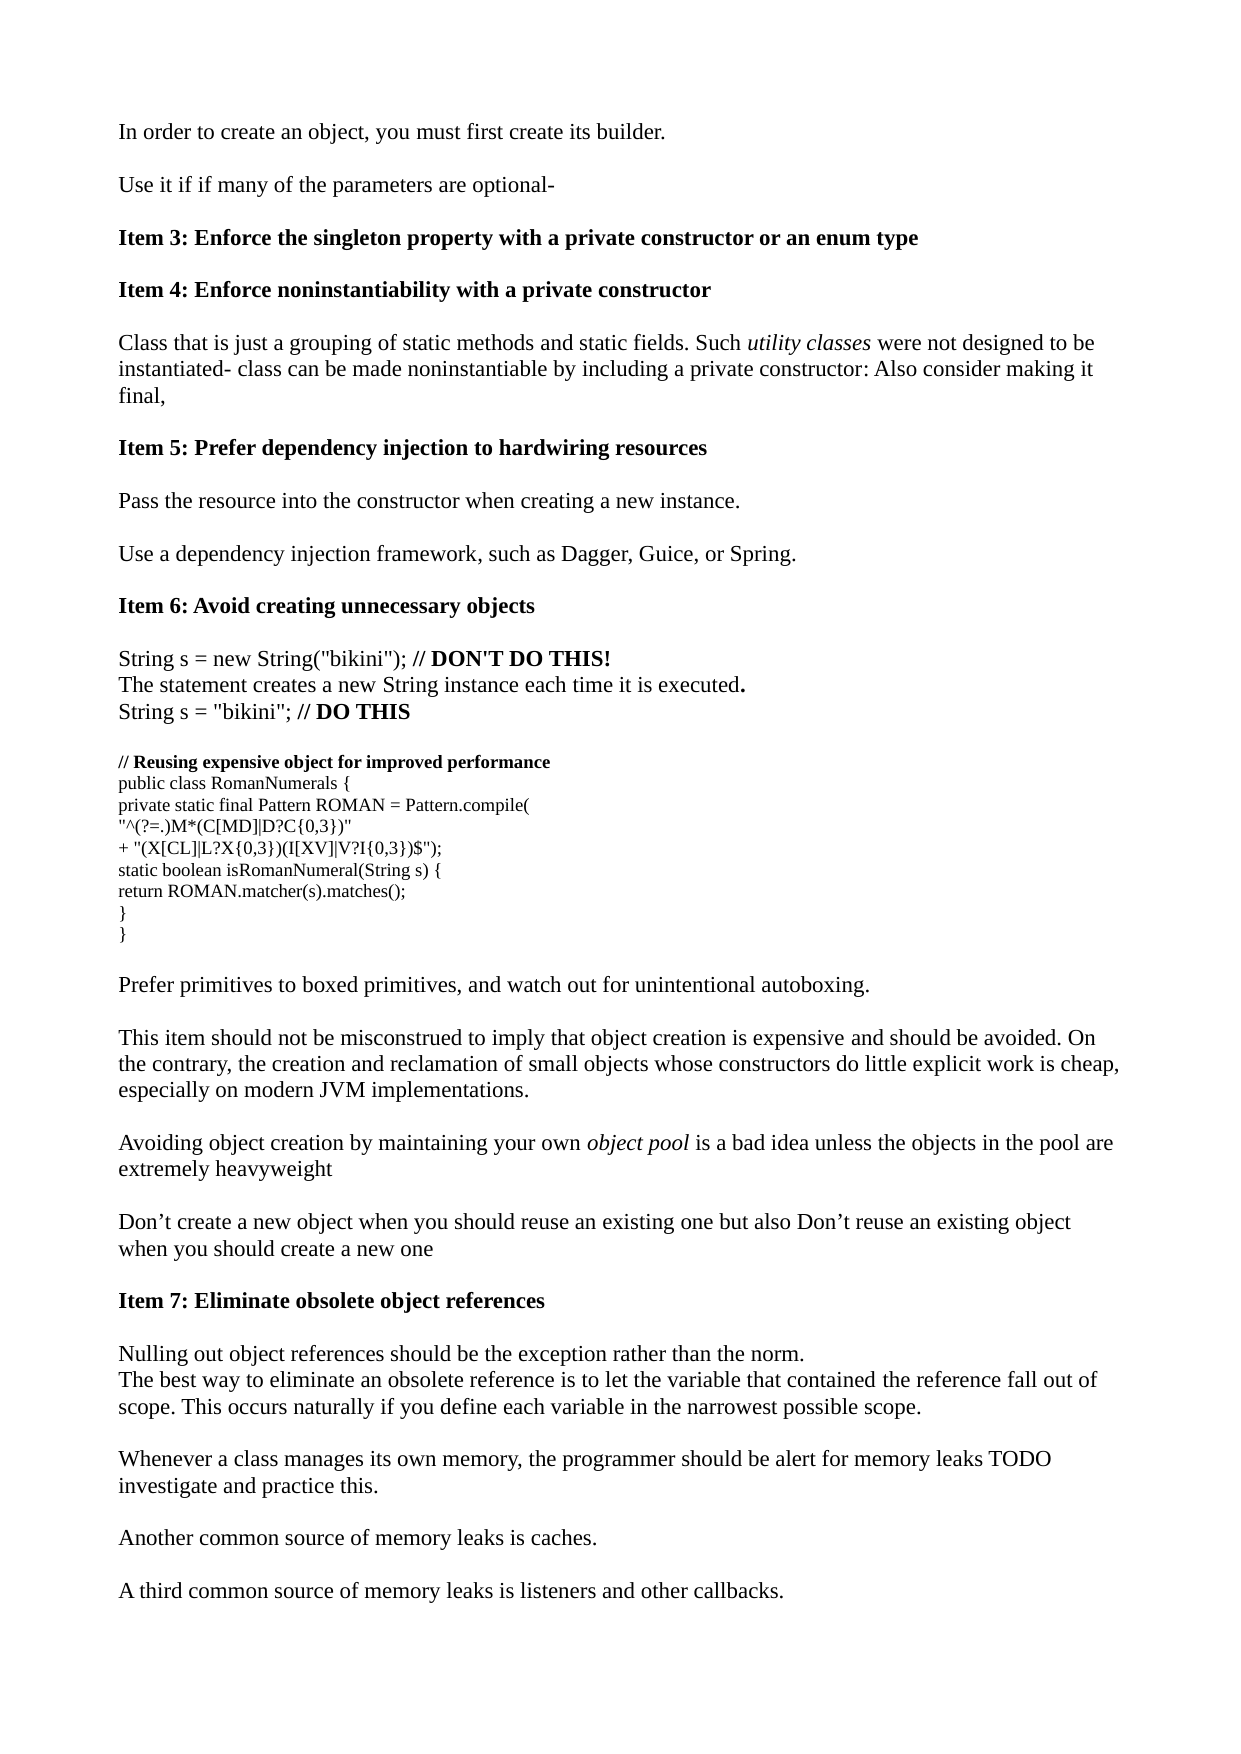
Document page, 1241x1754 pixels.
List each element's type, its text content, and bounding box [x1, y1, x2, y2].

text The best way to eliminate an obsolete reference is to let the variable that contained the reference fall out of scope. This occurs naturally if you define each variable in the narrowest possible scope. [118, 1366, 1122, 1419]
text return ROMAN.matcher(s).matches(); [118, 880, 1122, 902]
text Pass the resource into the constructor when creating a new instance. [118, 487, 1122, 513]
text In order to create an object, you must first create its builder. [118, 118, 1122, 144]
text "^(?=.)M*(C[MD]|D?C{0,3})" [118, 815, 1122, 837]
text // Reusing expensive object for improved performance [118, 751, 1122, 772]
text String s = new String("bikini"); // DON'T DO THIS! The statement creates a new String instance each time it is executed. [118, 645, 1122, 698]
text Nulling out object references should be the exception rather than the norm. [118, 1340, 1122, 1366]
text + "(X[CL]|L?X{0,3})(I[XV]|V?I{0,3})$"); [118, 837, 1122, 858]
text Avoiding object creation by maintaining your own object pool is a bad idea unless the objects in the pool are extremely heavyweight [118, 1129, 1122, 1182]
text } [118, 902, 1122, 923]
text Item 6: Avoid creating unnecessary objects [118, 592, 1122, 619]
text Item 4: Enforce noninstantiability with a private constructor [118, 276, 1122, 303]
text Whenever a class manages its own memory, the programmer should be alert for memory leaks TODO investigate and practice this. [118, 1445, 1122, 1498]
text Item 3: Enforce the singleton property with a private constructor or an enum type [118, 223, 1122, 250]
text } [118, 923, 1122, 945]
text public class RomanNumerals { [118, 772, 1122, 794]
text Class that is just a grouping of static methods and static fields. Such utility classes were not designed to be instantiated- class can be made noninstantiable by including a private constructor: Also consider making it final, [118, 329, 1122, 408]
text This item should not be misconstrued to imply that object creation is expensive and should be avoided. On the contrary, the creation and reclamation of small objects whose constructors do little explicit work is cheap, especially on modern JVM implementations. [118, 1024, 1122, 1103]
text String s = "bikini"; // DO THIS [118, 698, 1122, 724]
text Don’t create a new object when you should reuse an existing one but also Don’t reuse an existing object when you should create a new one [118, 1208, 1122, 1261]
text Use it if if many of the parameters are optional- [118, 171, 1122, 197]
text Prefer primitives to boxed primitives, and watch out for unintentional autoboxing. [118, 971, 1122, 997]
text private static final Pattern ROMAN = Pattern.compile( [118, 794, 1122, 815]
text A third common source of memory leaks is listeners and other callbacks. [118, 1577, 1122, 1603]
text Item 7: Eliminate obsolete object references [118, 1287, 1122, 1314]
text Another common source of memory leaks is caches. [118, 1524, 1122, 1551]
text Use a dependency injection framework, such as Dagger, Guice, or Spring. [118, 540, 1122, 566]
text static boolean isRomanNumeral(String s) { [118, 858, 1122, 880]
text Item 5: Prefer dependency injection to hardwiring resources [118, 434, 1122, 461]
